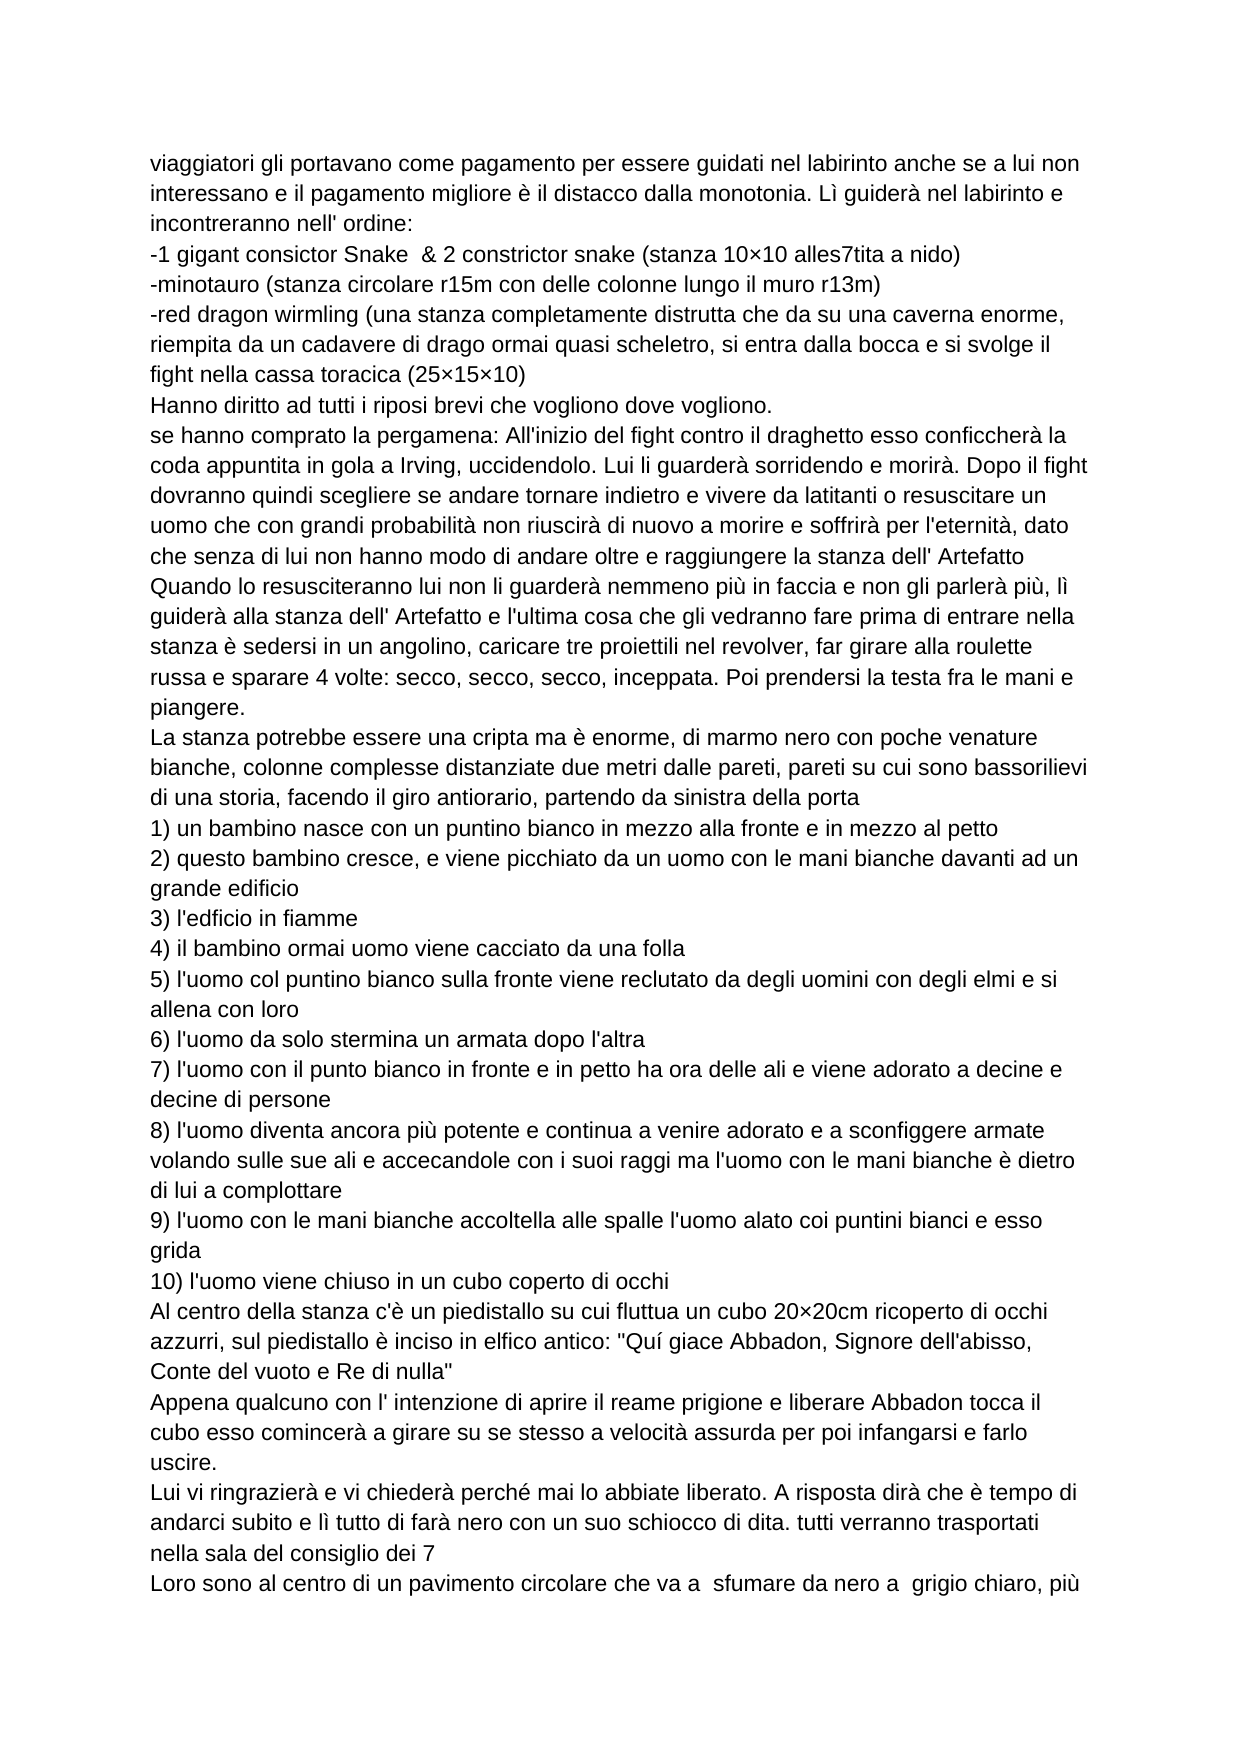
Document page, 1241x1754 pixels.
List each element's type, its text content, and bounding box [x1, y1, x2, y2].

text 6) l'uomo da solo stermina un armata dopo l'altra [150, 1026, 1090, 1052]
text -‌1 gigant consictor Snake & 2 constrictor snake (stanza 10×10 alles7tita a nido) [150, 241, 1090, 267]
text La stanza potrebbe essere una cripta ma è enorme, di marmo nero con poche venature bianche, colonne complesse distanziate due metri dalle pareti, pareti su cui sono bassorilievi di una storia, facendo il giro antiorario, partendo da sinistra della porta [150, 724, 1090, 811]
text Hanno diritto ad tutti i riposi brevi che vogliono dove vogliono. [150, 392, 1090, 418]
text 10) l'uomo viene chiuso in un cubo coperto di occhi [150, 1268, 1090, 1294]
text 7) l'uomo con il punto bianco in fronte e in petto ha ora delle ali e viene adorato a decine e decine di persone [150, 1056, 1090, 1113]
text -‌red dragon wirmling (una stanza completamente distrutta che da su una caverna enorme, riempita da un cadavere di drago ormai quasi scheletro, si entra dalla bocca e si svolge il fight nella cassa toracica (25×15×10) [150, 301, 1090, 388]
text ‌se hanno comprato la pergamena: All'inizio del fight contro il draghetto esso conficcherà la coda appuntita in gola a Irving, uccidendolo. Lui li guarderà sorridendo e morirà. Dopo il fight dovranno quindi scegliere se andare tornare indietro e vivere da latitanti o resuscitare un uomo che con grandi probabilità non riuscirà di nuovo a morire e soffrirà per l'eternità, dato che senza di lui non hanno modo di andare oltre e raggiungere la stanza dell' Artefatto [150, 422, 1090, 569]
text 5) l'uomo col puntino bianco sulla fronte viene reclutato da degli uomini con degli elmi e si allena con loro [150, 966, 1090, 1022]
text -‌minotauro (stanza circolare r15m con delle colonne lungo il muro r13m) [150, 271, 1090, 297]
text 4) il bambino ormai uomo viene cacciato da una folla [150, 935, 1090, 962]
text 2) questo bambino cresce, e viene picchiato da un uomo con le mani bianche davanti ad un grande edificio [150, 845, 1090, 901]
text 1) un bambino nasce con un puntino bianco in mezzo alla fronte e in mezzo al petto [150, 814, 1090, 841]
text Lui vi ringrazierà e vi chiederà perché mai lo abbiate liberato. A risposta dirà che è tempo di andarci subito e lì tutto di farà nero con un suo schiocco di dita. tutti verranno trasportati nella sala del consiglio dei 7 [150, 1479, 1090, 1566]
text 3) l'edficio in fiamme [150, 905, 1090, 932]
text 8) l'uomo diventa ancora più potente e continua a venire adorato e a sconfiggere armate volando sulle sue ali e accecandole con i suoi raggi ma l'uomo con le mani bianche è dietro di lui a complottare [150, 1117, 1090, 1203]
text Quando lo resusciteranno lui non li guarderà nemmeno più in faccia e non gli parlerà più, lì guiderà alla stanza dell' Artefatto e l'ultima cosa che gli vedranno fare prima di entrare nella stanza è sedersi in un angolino, caricare tre proiettili nel revolver, far girare alla roulette russa e sparare 4 volte: secco, secco, secco, inceppata. Poi prendersi la testa fra le mani e piangere. [150, 573, 1090, 720]
text Appena qualcuno con l' intenzione di aprire il reame prigione e liberare Abbadon tocca il cubo esso comincerà a girare su se stesso a velocità assurda per poi infangarsi e farlo uscire. [150, 1388, 1090, 1475]
text viaggiatori gli portavano come pagamento per essere guidati nel labirinto anche se a lui non interessano e il pagamento migliore è il distacco dalla monotonia. Lì guiderà nel labirinto e incontreranno nell' ordine: [150, 150, 1090, 237]
text 9) l'uomo con le mani bianche accoltella alle spalle l'uomo alato coi puntini bianci e esso grida [150, 1207, 1090, 1264]
text Al centro della stanza c'è un piedistallo su cui fluttua un cubo 20×20cm ricoperto di occhi azzurri, sul piedistallo è inciso in elfico antico: "Quí giace Abbadon, Signore dell'abisso, Conte del vuoto e Re di nulla" [150, 1298, 1090, 1385]
text Loro sono al centro di un pavimento circolare che va a sfumare da nero a grigio chiaro, più [150, 1570, 1090, 1596]
